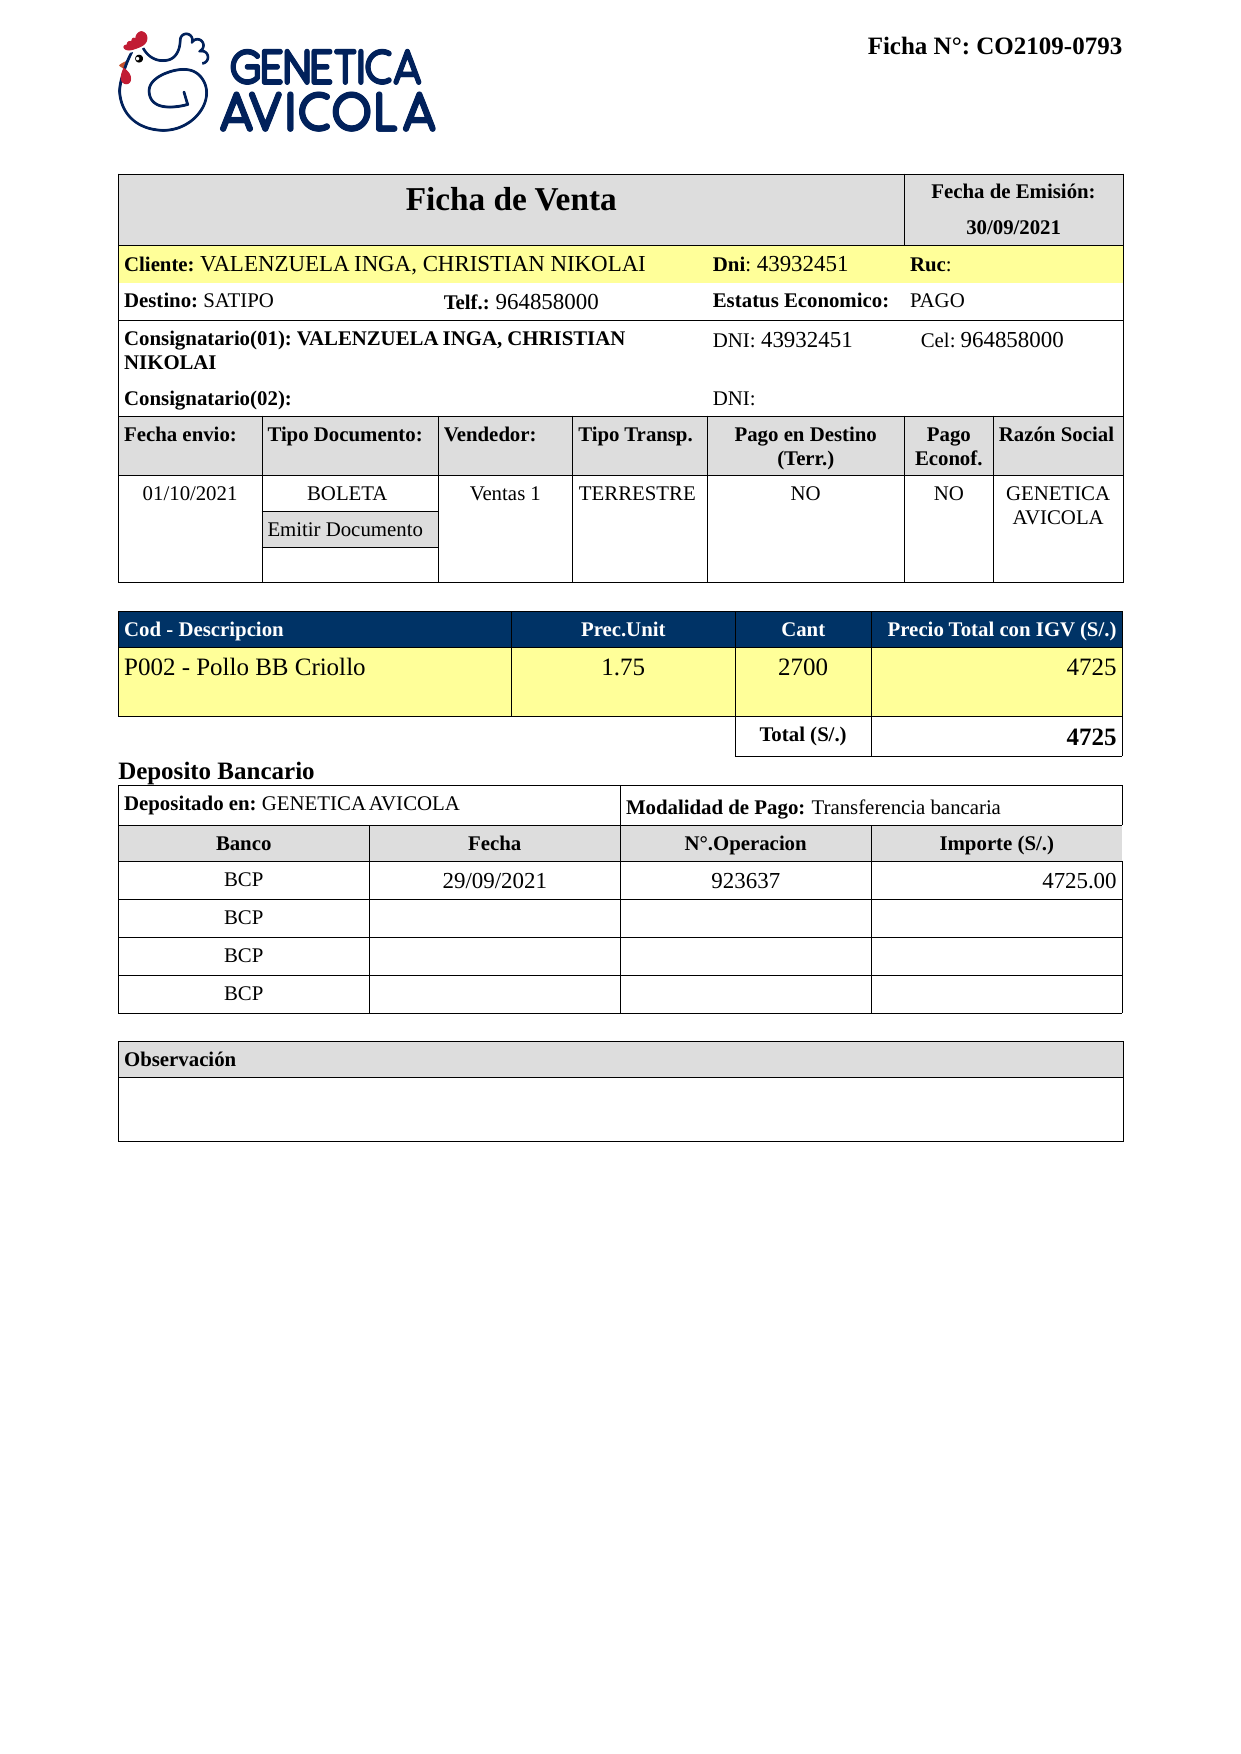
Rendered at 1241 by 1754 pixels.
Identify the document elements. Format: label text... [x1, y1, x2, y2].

table_cell [872, 938, 1122, 974]
table_cell 4725 [872, 717, 1122, 756]
picture [118, 31, 436, 132]
table_cell Banco [119, 826, 369, 861]
table_cell Cel: 964858000 [915, 321, 1123, 380]
table_header Ficha de Venta [119, 175, 904, 245]
table_cell NO [708, 476, 904, 582]
table_cell Consignatario(01): VALENZUELA INGA, CHRISTIAN NIKOLAI [119, 321, 707, 380]
text Deposito Bancario [118, 756, 1122, 785]
table_cell [621, 938, 871, 974]
table_cell 01/10/2021 [119, 476, 262, 582]
table_cell [370, 900, 620, 937]
table_cell Ruc: [904, 246, 1123, 283]
table_cell Tipo Documento: [263, 417, 438, 475]
table_cell Pago Econof. [905, 417, 993, 475]
table_cell [119, 1078, 1123, 1141]
table_cell Estatus Economico: [707, 283, 904, 320]
table_cell TERRESTRE [573, 476, 707, 582]
table_cell BCP [119, 976, 369, 1012]
table_cell P002 - Pollo BB Criollo [119, 648, 511, 716]
table_cell BCP [119, 862, 369, 899]
table_header Observación [119, 1042, 1123, 1077]
table_cell Telf.: 964858000 [438, 283, 707, 320]
table_cell Fecha [370, 826, 620, 861]
table_header Cod - Descripcion [119, 612, 511, 647]
table_cell [263, 548, 438, 582]
table_cell 4725 [872, 648, 1122, 716]
table_cell [872, 976, 1122, 1012]
table_cell 1.75 [512, 648, 735, 716]
table_cell 4725.00 [872, 862, 1122, 899]
table_cell [621, 900, 871, 937]
table_cell PAGO [904, 283, 1123, 320]
table_cell 30/09/2021 [905, 209, 1123, 245]
table_cell Ventas 1 [439, 476, 572, 582]
table_cell Pago en Destino (Terr.) [708, 417, 904, 475]
table_cell N°.Operacion [621, 826, 871, 861]
table_header Cant [736, 612, 871, 647]
table_cell Consignatario(02): [119, 380, 707, 416]
table_cell Vendedor: [439, 417, 572, 475]
table_header Depositado en: GENETICA AVICOLA [119, 786, 620, 825]
table_cell BCP [119, 900, 369, 937]
table_cell Emitir Documento [263, 512, 438, 547]
table_cell BOLETA [263, 476, 438, 511]
table_cell Destino: SATIPO [119, 283, 438, 320]
table_header Precio Total con IGV (S/.) [872, 612, 1122, 647]
table_cell [370, 976, 620, 1012]
table_cell [118, 717, 511, 756]
table_cell Tipo Transp. [573, 417, 707, 475]
table_cell DNI: [707, 380, 1123, 416]
table_cell 923637 [621, 862, 871, 899]
table_cell [370, 938, 620, 974]
table_cell GENETICA AVICOLA [994, 476, 1123, 582]
table_cell Dni: 43932451 [707, 246, 904, 283]
table_cell [621, 976, 871, 1012]
table_header Fecha de Emisión: [905, 175, 1123, 209]
table_cell 2700 [736, 648, 871, 716]
table_cell Fecha envio: [119, 417, 262, 475]
table_cell DNI: 43932451 [707, 321, 915, 380]
table_cell Razón Social [994, 417, 1123, 475]
table_cell Cliente: VALENZUELA INGA, CHRISTIAN NIKOLAI [119, 246, 707, 283]
table_header Modalidad de Pago: Transferencia bancaria [621, 786, 1122, 825]
table_cell NO [905, 476, 993, 582]
table_cell Total (S/.) [736, 717, 871, 756]
table_cell Importe (S/.) [872, 826, 1122, 861]
table_cell [511, 717, 735, 756]
table_cell [872, 900, 1122, 937]
table_cell BCP [119, 938, 369, 974]
table_cell 29/09/2021 [370, 862, 620, 899]
table_header Prec.Unit [512, 612, 735, 647]
